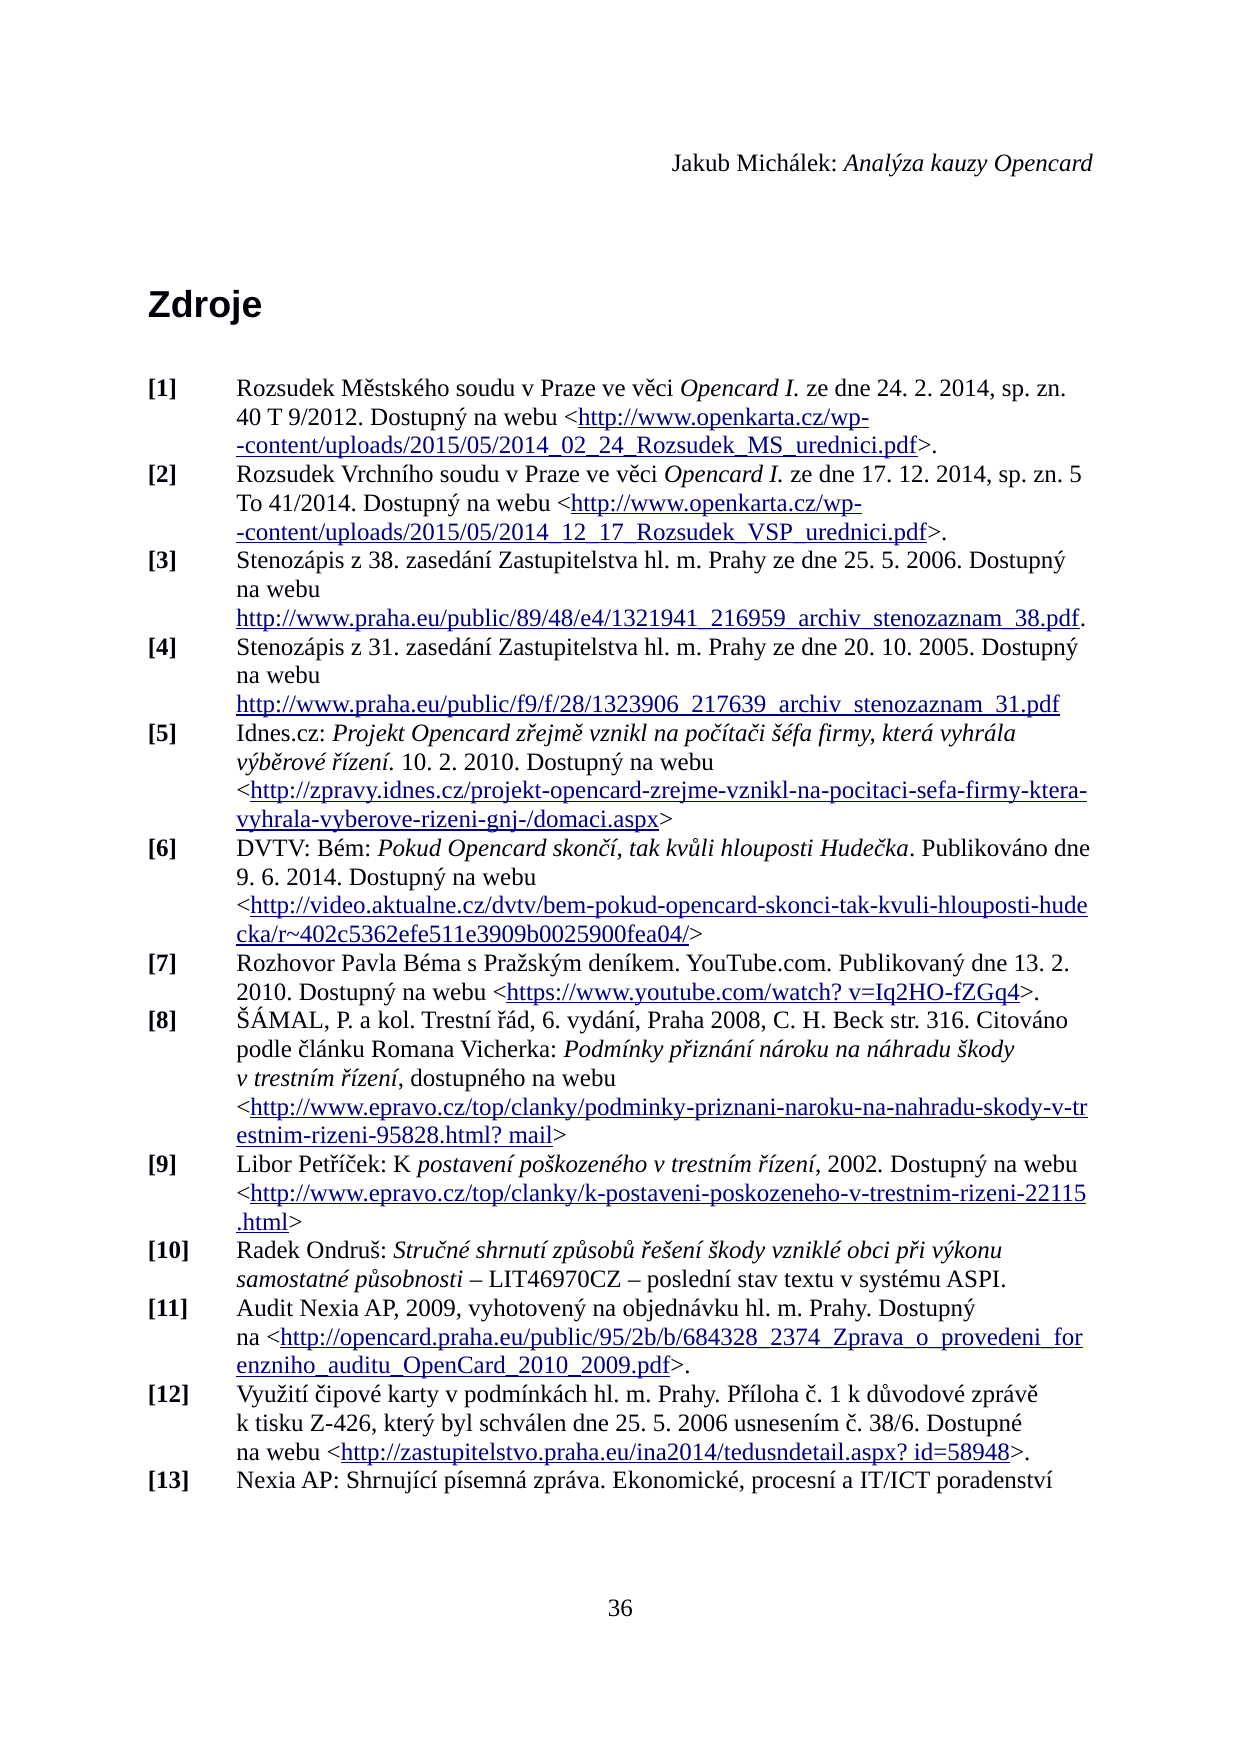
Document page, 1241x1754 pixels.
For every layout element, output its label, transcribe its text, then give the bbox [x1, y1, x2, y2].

list Radek Ondruš: Stručné shrnutí způsobů řešení škody vzniklé obci při výkonu samostatné působnosti – LIT46970CZ – poslední stav textu v systému ASPI. [148, 1236, 1093, 1293]
list Stenozápis z 31. zasedání Zastupitelstva hl. m. Prahy ze dne 20. 10. 2005. Dostupný na webu http://www.praha.eu/public/f9/f/28/1323906_217639_archiv_stenozaznam_31.pdf [148, 632, 1093, 718]
list Audit Nexia AP, 2009, vyhotovený na objednávku hl. m. Prahy. Dostupný na <http://opencard.praha.eu/public/95/2b/b/684328_2374_Zprava_o_provedeni_forenzniho_auditu_OpenCard_2010_2009.pdf>. [148, 1293, 1093, 1379]
subtitle Zdroje [148, 283, 1093, 326]
list Idnes.cz: Projekt Opencard zřejmě vznikl na počítači šéfa firmy, která vyhrála výběrové řízení. 10. 2. 2010. Dostupný na webu <http://zpravy.idnes.cz/projekt‑opencard‑zrejme‑vznikl‑na‑pocitaci‑sefa‑firmy‑ktera‑vyhrala‑vyberove‑rizeni‑gnj‑/domaci.aspx> [148, 718, 1093, 833]
list DVTV: Bém: Pokud Opencard skončí, tak kvůli hlouposti Hudečka. Publikováno dne 9. 6. 2014. Dostupný na webu <http://video.aktualne.cz/dvtv/bem‑pokud‑opencard‑skonci‑tak‑kvuli‑hlouposti‑hudecka/r~402c5362efe511e3909b0025900fea04/> [148, 833, 1093, 948]
list Libor Petříček: K postavení poškozeného v trestním řízení, 2002. Dostupný na webu <http://www.epravo.cz/top/clanky/k‑postaveni‑poskozeneho‑v­‑trestnim‑rizeni‑22115.html> [148, 1149, 1093, 1236]
list ŠÁMAL, P. a kol. Trestní řád, 6. vydání, Praha 2008, C. H. Beck str. 316. Citováno podle článku Romana Vicherka: Podmínky přiznání nároku na náhradu škody v trestním řízení, dostupného na webu <http://www.epravo.cz/top/clanky/podminky‑priznani‑naroku‑na‑nahradu‑skody‑v­‑trestnim‑rizeni‑95828.html? mail> [148, 1006, 1093, 1149]
list Rozsudek Městského soudu v Praze ve věci Opencard I. ze dne 24. 2. 2014, sp. zn. 40 T 9/2012. Dostupný na webu <http://www.openkarta.cz/wp­‑content/uploads/2015/05/2014_02_24_Rozsudek_MS_urednici.pdf>. [148, 373, 1093, 459]
list Využití čipové karty v podmínkách hl. m. Prahy. Příloha č. 1 k důvodové zprávě k tisku Z‑426, který byl schválen dne 25. 5. 2006 usnesením č. 38/6. Dostupné na webu <http://zastupitelstvo.praha.eu/ina2014/tedusndetail.aspx? id=58948>. [148, 1379, 1093, 1466]
list Rozsudek Vrchního soudu v Praze ve věci Opencard I. ze dne 17. 12. 2014, sp. zn. 5 To 41/2014. Dostupný na webu <http://www.openkarta.cz/wp­‑content/uploads/2015/05/2014_12_17_Rozsudek_VSP_urednici.pdf>. [148, 459, 1093, 546]
list Stenozápis z 38. zasedání Zastupitelstva hl. m. Prahy ze dne 25. 5. 2006. Dostupný na webu http://www.praha.eu/public/89/48/e4/1321941_216959_archiv_stenozaznam_38.pdf. [148, 546, 1093, 632]
list Nexia AP: Shrnující písemná zpráva. Ekonomické, procesní a IT/ICT poradenství [148, 1466, 1093, 1494]
list Rozhovor Pavla Béma s Pražským deníkem. YouTube.com. Publikovaný dne 13. 2. 2010. Dostupný na webu <https://www.youtube.com/watch? v=Iq2HO‑fZGq4>. [148, 948, 1093, 1006]
